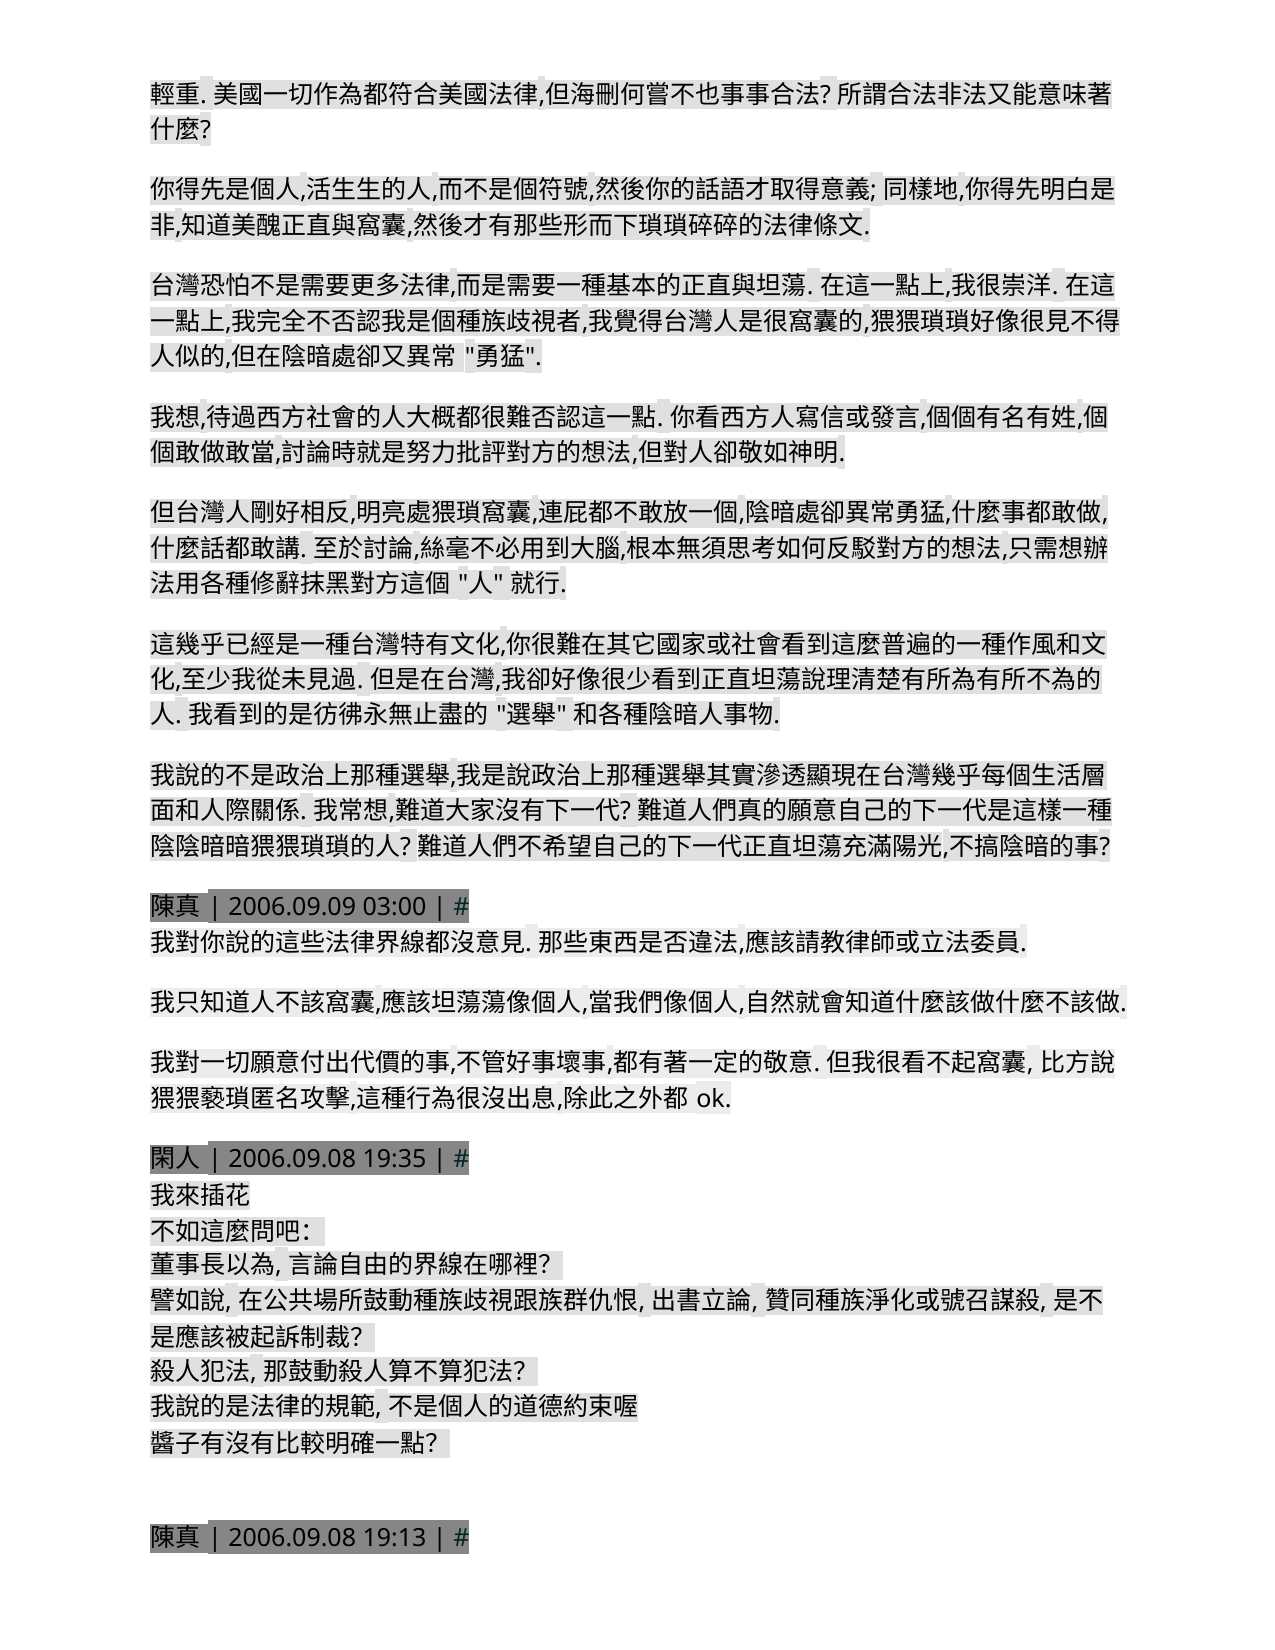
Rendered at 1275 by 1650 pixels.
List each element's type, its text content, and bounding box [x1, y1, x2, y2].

text 但台灣人剛好相反,明亮處猥瑣窩囊,連屁都不敢放一個,陰暗處卻異常勇猛,什麼事都敢做,什麼話都敢講. 至於討論,絲毫不必用到大腦,根本無須思考如何反駁對方的想法,只需想辦法用各種修辭抹黑對方這個 "人" 就行. [150, 494, 1125, 600]
text 我對你說的這些法律界線都沒意見. 那些東西是否違法,應該請教律師或立法委員. [150, 923, 1125, 958]
text 這幾乎已經是一種台灣特有文化,你很難在其它國家或社會看到這麼普遍的一種作風和文化,至少我從未見過. 但是在台灣,我卻好像很少看到正直坦蕩說理清楚有所為有所不為的人. 我看到的是彷彿永無止盡的 "選舉" 和各種陰暗人事物. [150, 625, 1125, 731]
text 我想,待過西方社會的人大概都很難否認這一點. 你看西方人寫信或發言,個個有名有姓,個個敢做敢當,討論時就是努力批評對方的想法,但對人卻敬如神明. [150, 398, 1125, 469]
text 陳真 | 2006.09.08 19:13 | # [150, 1519, 1125, 1554]
text 我說的不是政治上那種選舉,我是說政治上那種選舉其實滲透顯現在台灣幾乎每個生活層面和人際關係. 我常想,難道大家沒有下一代? 難道人們真的願意自己的下一代是這樣一種陰陰暗暗猥猥瑣瑣的人? 難道人們不希望自己的下一代正直坦蕩充滿陽光,不搞陰暗的事? [150, 756, 1125, 862]
text 我對一切願意付出代價的事,不管好事壞事,都有著一定的敬意. 但我很看不起窩囊, 比方說猥猥褻瑣匿名攻擊,這種行為很沒出息,除此之外都 ok. [150, 1044, 1125, 1114]
text 閑人 | 2006.09.08 19:35 | # [150, 1139, 1125, 1175]
text 我來插花 不如這麼問吧： 董事長以為, 言論自由的界線在哪裡？ 譬如說, 在公共場所鼓動種族歧視跟族群仇恨, 出書立論, 贊同種族淨化或號召謀殺, 是不是應該被起訴制裁？ 殺人犯法, 那鼓動殺人算不算犯法？ 我說的是法律的規範, 不是個人的道德約束喔 醬子有沒有比較明確一點？ [150, 1175, 1125, 1494]
text 我只知道人不該窩囊,應該坦蕩蕩像個人,當我們像個人,自然就會知道什麼該做什麼不該做. [150, 983, 1125, 1019]
text 你得先是個人,活生生的人,而不是個符號,然後你的話語才取得意義; 同樣地,你得先明白是非,知道美醜正直與窩囊,然後才有那些形而下瑣瑣碎碎的法律條文. [150, 171, 1125, 242]
text 輕重. 美國一切作為都符合美國法律,但海刪何嘗不也事事合法? 所謂合法非法又能意味著什麼? [150, 75, 1125, 146]
text 陳真 | 2006.09.09 03:00 | # [150, 887, 1125, 923]
text 台灣恐怕不是需要更多法律,而是需要一種基本的正直與坦蕩. 在這一點上,我很崇洋. 在這一點上,我完全不否認我是個種族歧視者,我覺得台灣人是很窩囊的,猥猥瑣瑣好像很見不得人似的,但在陰暗處卻又異常 "勇猛". [150, 267, 1125, 373]
